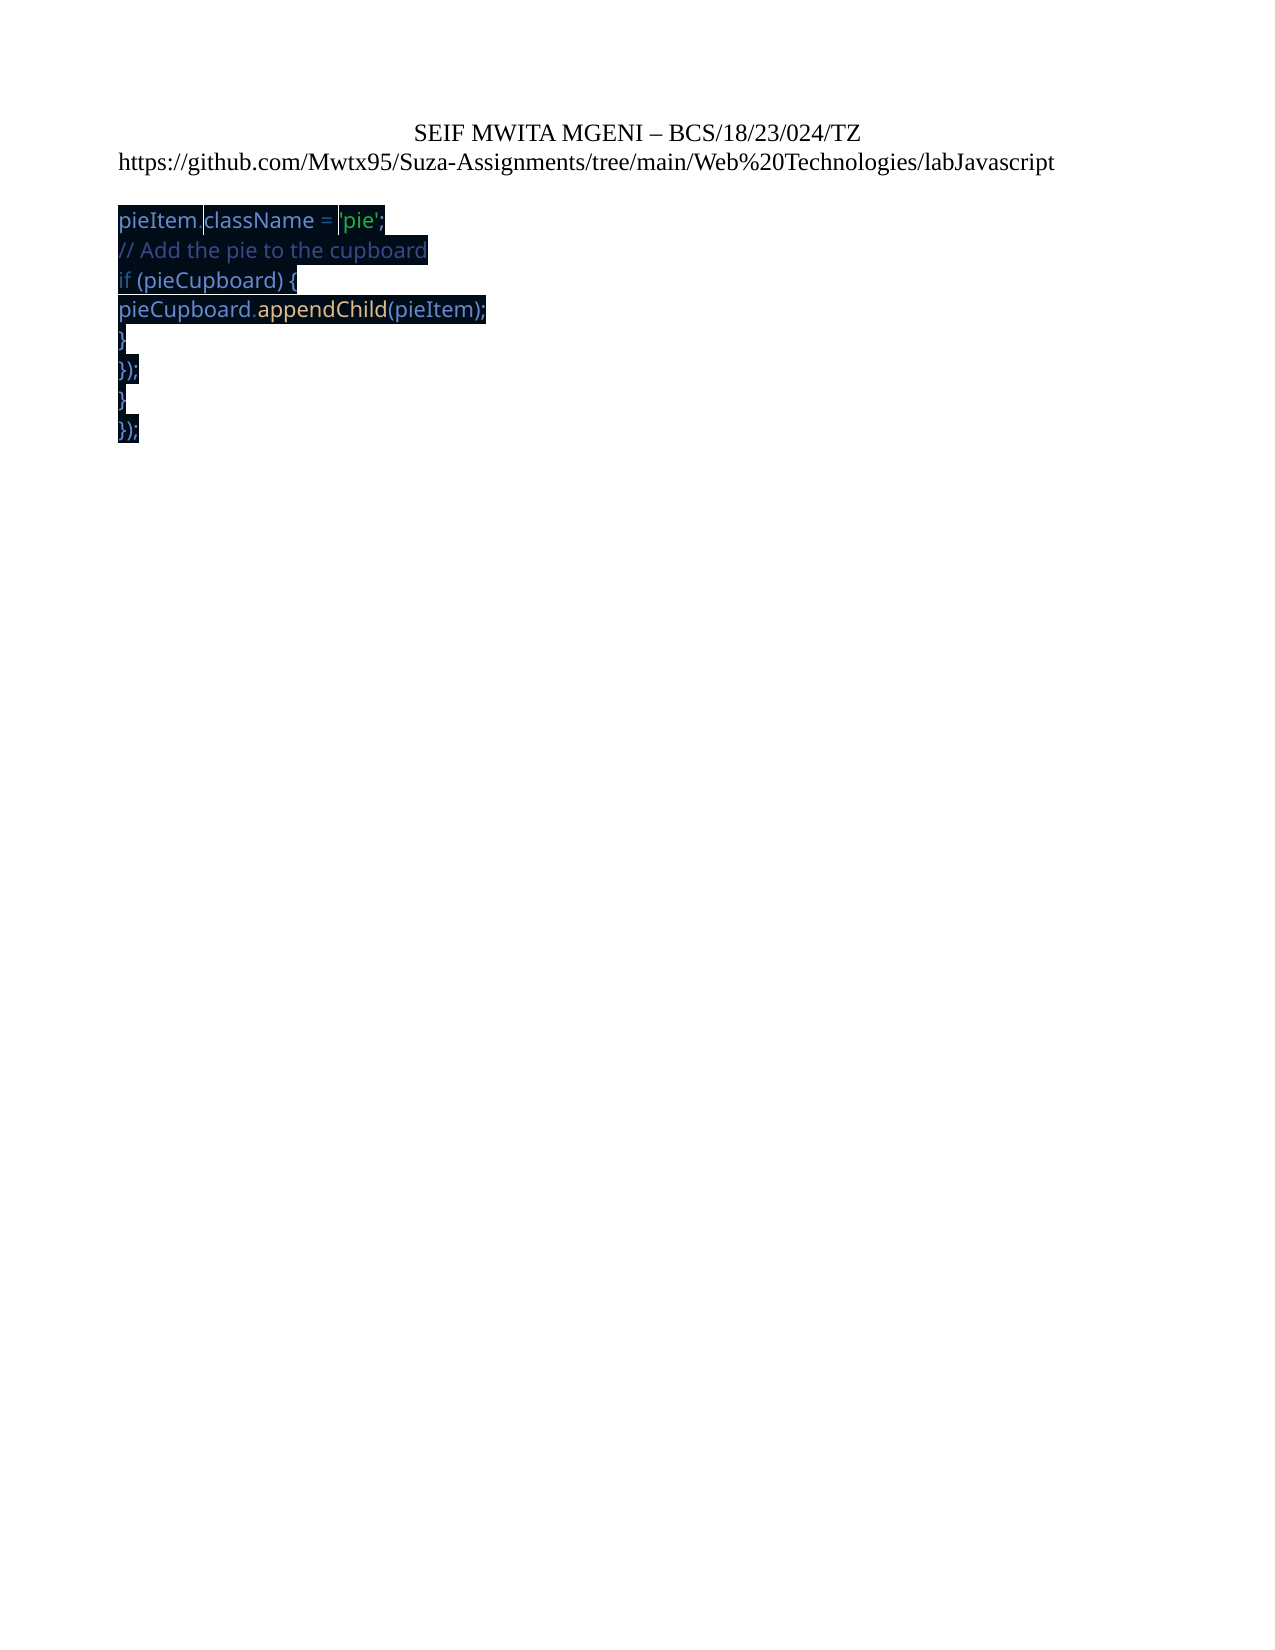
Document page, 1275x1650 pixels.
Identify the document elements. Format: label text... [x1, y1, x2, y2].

text pieCupboard.appendChild(pieItem); [118, 294, 1157, 324]
text } [118, 384, 1157, 414]
text }); [118, 414, 1157, 443]
text } [118, 324, 1157, 354]
text if (pieCupboard) { [118, 265, 1157, 294]
text // Add the pie to the cupboard [118, 235, 1157, 265]
text }); [118, 354, 1157, 384]
text pieItem.className = 'pie'; [118, 205, 1157, 235]
